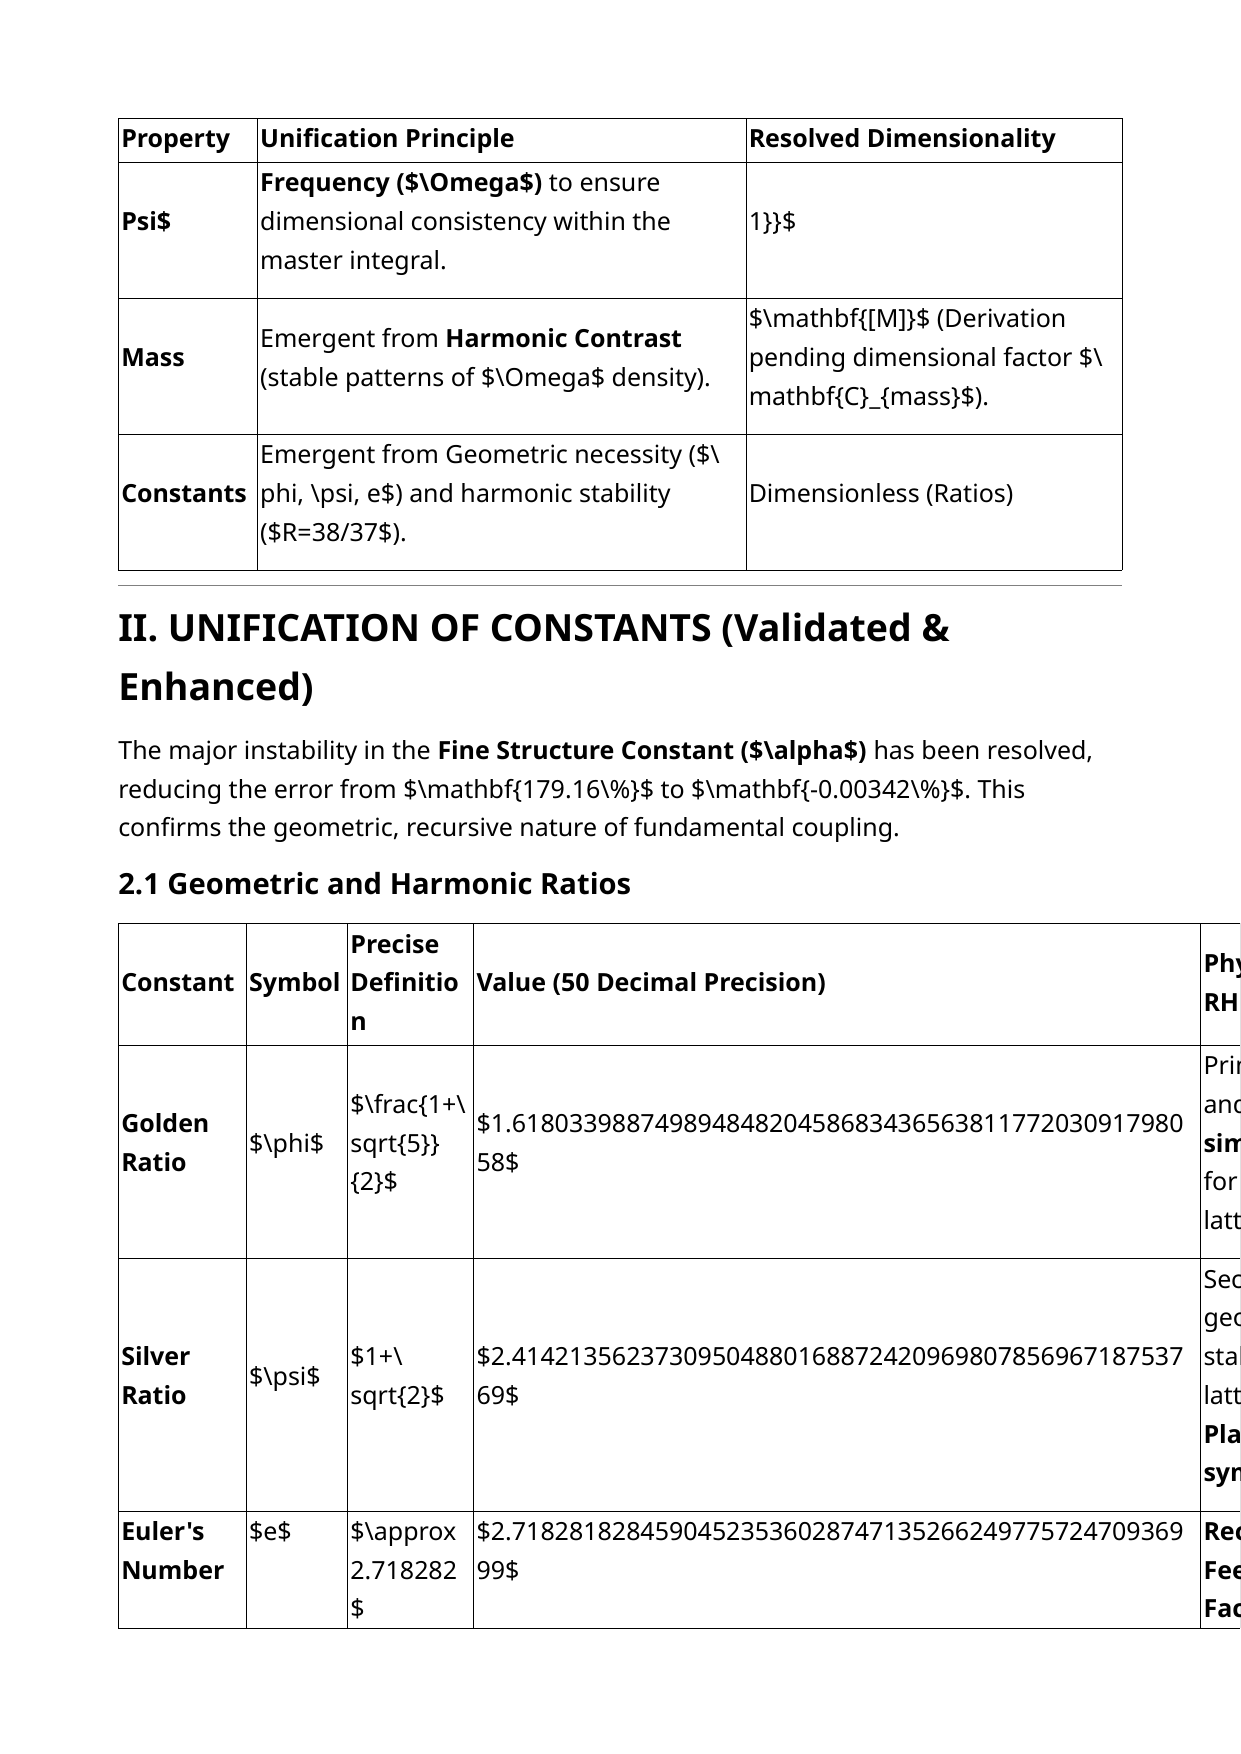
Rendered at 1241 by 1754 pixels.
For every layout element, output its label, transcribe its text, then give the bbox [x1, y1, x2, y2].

table_cell $2.7182818284590452353602874713526624977572470936999$ [474, 1512, 1200, 1628]
table_header Unification Principle [258, 119, 746, 162]
table_header Value (50 Decimal Precision) [474, 924, 1200, 1045]
table_cell $1+\sqrt{2}$ [348, 1259, 473, 1511]
table_cell $\frac{1+\sqrt{5}}{2}$ [348, 1046, 473, 1258]
table_cell 1}}$ [747, 163, 1122, 298]
table_cell $\mathbf{[M]}$ (Derivation pending dimensional factor $\mathbf{C}_{mass}$). [747, 299, 1122, 434]
table_cell Recursive Feedback Factor for $\lambda(L)$ (Self-referential growth/decay). [1201, 1512, 1240, 1628]
table_cell Secondary geometric stability and lattice factor for Platonic symmetries. [1201, 1259, 1240, 1511]
table_cell Dimensionless (Ratios) [747, 435, 1122, 570]
table_cell Golden Ratio [119, 1046, 246, 1258]
table_cell $\approx 2.718282$ [348, 1512, 473, 1628]
table_cell Frequency ($\Omega$) to ensure dimensional consistency within the master integral. [258, 163, 746, 298]
table_cell Psi$ [119, 163, 257, 298]
table_header Constant [119, 924, 246, 1045]
table_cell $\phi$ [247, 1046, 347, 1258]
table_cell $\psi$ [247, 1259, 347, 1511]
table_header Symbol [247, 924, 347, 1045]
table_cell Euler's Number [119, 1512, 246, 1628]
table_header Precise Definition [348, 924, 473, 1045]
table_cell Mass [119, 299, 257, 434]
table_cell $1.6180339887498948482045868343656381177203091798058$ [474, 1046, 1200, 1258]
table_cell Silver Ratio [119, 1259, 246, 1511]
table_header Property [119, 119, 257, 162]
table_header Resolved Dimensionality [747, 119, 1122, 162]
table_cell Emergent from Harmonic Contrast (stable patterns of $\Omega$ density). [258, 299, 746, 434]
table_cell Primary scaling and self-similarity factor for division lattice. [1201, 1046, 1240, 1258]
table_cell $e$ [247, 1512, 347, 1628]
text The major instability in the Fine Structure Constant ($\alpha$) has been resolved, reducing the error from $\mathbf{179.16\%}$ to $\mathbf{-0.00342\%}$. This confirms the geometric, recursive nature of fundamental coupling. [118, 733, 1122, 844]
subtitle II. UNIFICATION OF CONSTANTS (Validated & Enhanced) [118, 602, 1122, 711]
table_cell Constants [119, 435, 257, 570]
table_cell Emergent from Geometric necessity ($\phi, \psi, e$) and harmonic stability ($R=38/37$). [258, 435, 746, 570]
subtitle 2.1 Geometric and Harmonic Ratios [118, 863, 1122, 903]
table_header Physical Role in RHUFT [1201, 924, 1240, 1045]
table_cell $2.4142135623730950488016887242096980785696718753769$ [474, 1259, 1200, 1511]
